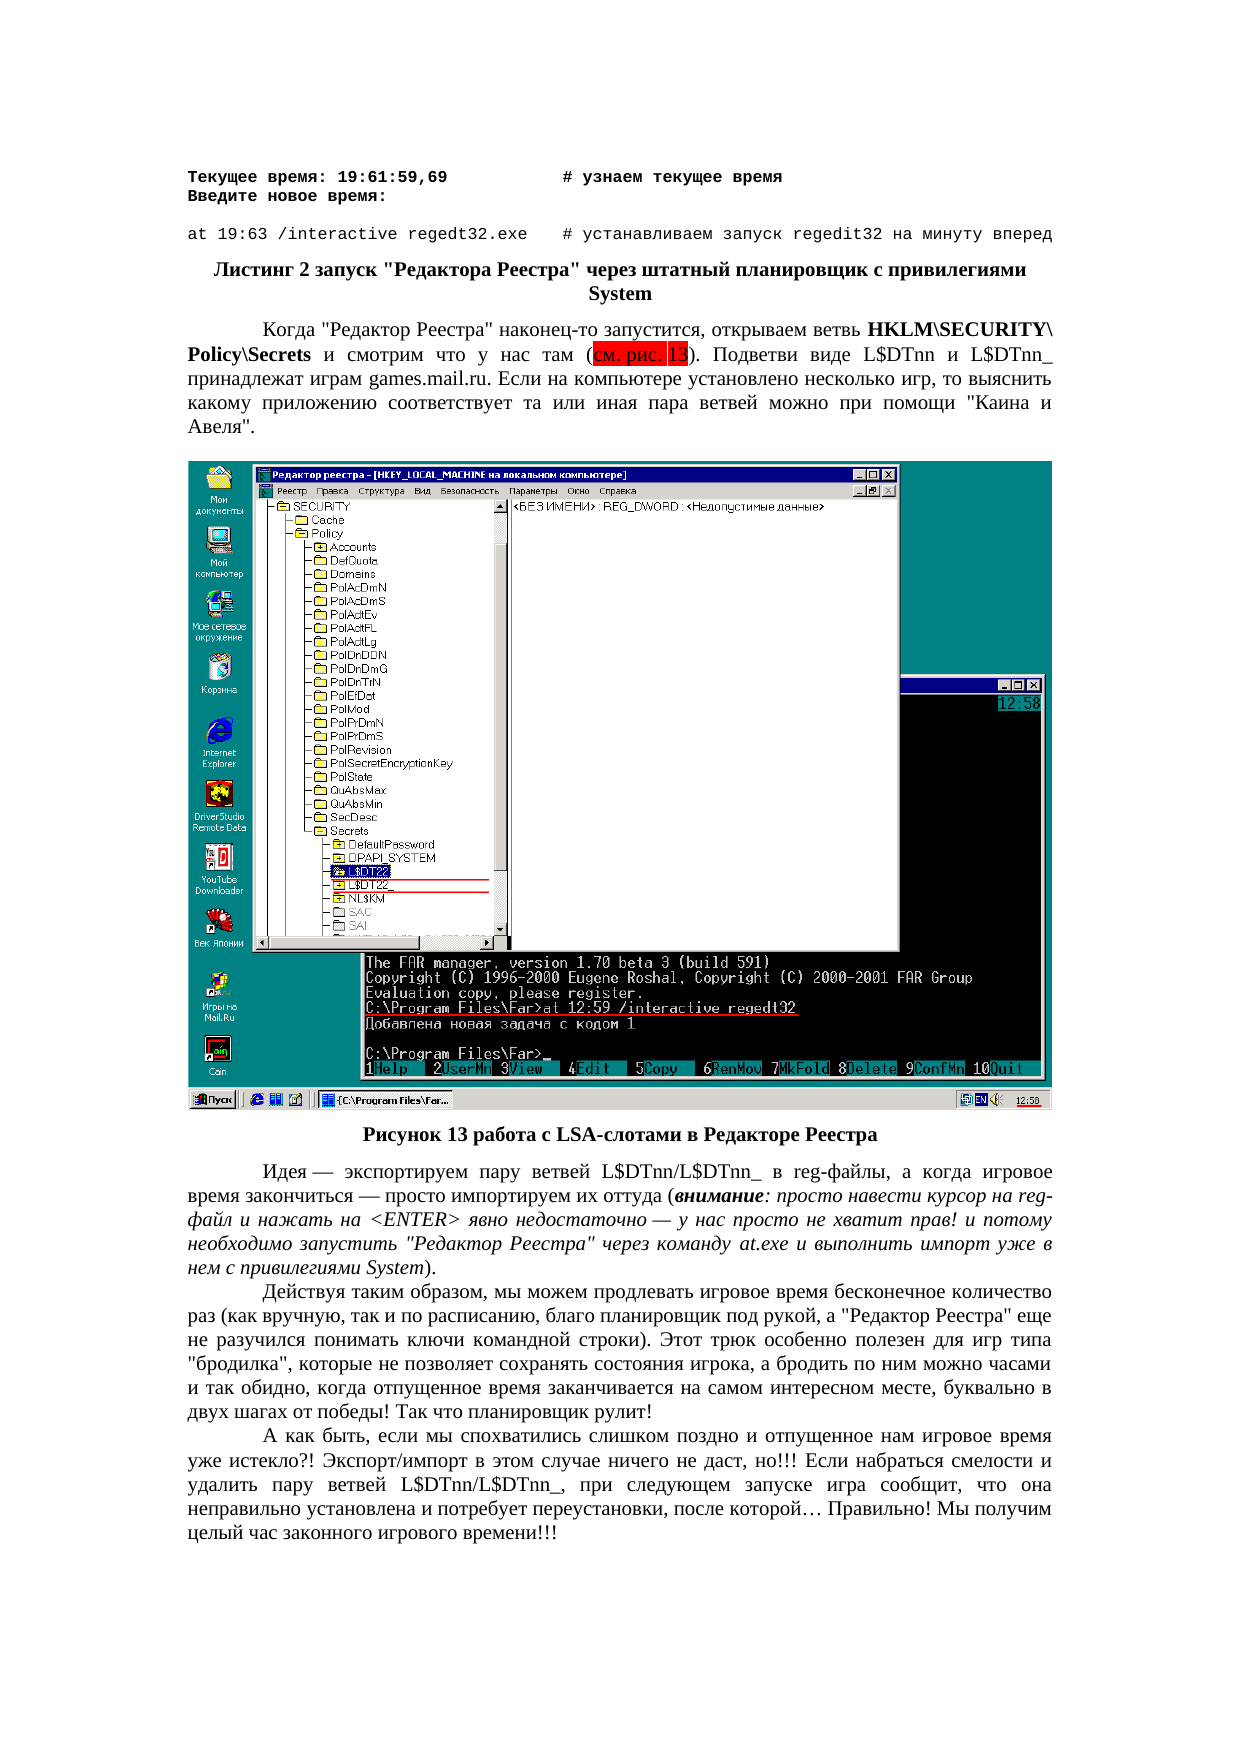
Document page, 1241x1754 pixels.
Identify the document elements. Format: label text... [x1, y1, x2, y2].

picture [188, 461, 1052, 1110]
text Действуя таким образом, мы можем продлевать игровое время бесконечное количество раз (как вручную, так и по расписанию, благо планировщик под рукой, а "Редактор Реестра" еще не разучился понимать ключи командной строки). Этот трюк особенно полезен для игр типа "бродилка", которые не позволяет сохранять состояния игрока, а бродить по ним можно часами и так обидно, когда отпущенное время заканчивается на самом интересном месте, буквально в двух шагах от победы! Так что планировщик рулит! [187, 1279, 1053, 1423]
text Введите новое время: [187, 188, 1053, 207]
text Текущее время: 19:61:59,69 # узнаем текущее время [187, 169, 1053, 188]
text Идея — экспортируем пару ветвей L$DTnn/L$DTnn_ в reg-файлы, а когда игровое время закончиться — просто импортируем их оттуда (внимание: просто навести курсор на reg-файл и нажать на <ENTER> явно недостаточно — у нас просто не хватит прав! и потому необходимо запустить "Редактор Реестра" через команду at.exe и выполнить импорт уже в нем с привилегиями System). [187, 1159, 1053, 1279]
text А как быть, если мы спохватились слишком поздно и отпущенное нам игровое время уже истекло?! Экспорт/импорт в этом случае ничего не даст, но!!! Если набраться смелости и удалить пару ветвей L$DTnn/L$DTnn_, при следующем запуске игра сообщит, что она неправильно установлена и потребует переустановки, после которой… Правильно! Мы получим целый час законного игрового времени!!! [187, 1423, 1053, 1544]
text Листинг 2 запуск "Редактора Реестра" через штатный планировщик с привилегиями System [187, 257, 1053, 305]
text Когда "Редактор Реестра" наконец-то запустится, открываем ветвь HKLM\SECURITY\Policy\Secrets и смотрим что у нас там (см. рис. 13). Подветви виде L$DTnn и L$DTnn_ принадлежат играм games.mail.ru. Если на компьютере установлено несколько игр, то выяснить какому приложению соответствует та или иная пара ветвей можно при помощи "Каина и Авеля". [187, 317, 1053, 438]
text at 19:63 /interactive regedt32.exe # устанавливаем запуск regedit32 на минуту вперед [187, 225, 1053, 244]
text Рисунок 13 работа с LSA-слотами в Редакторе Реестра [187, 1122, 1053, 1146]
